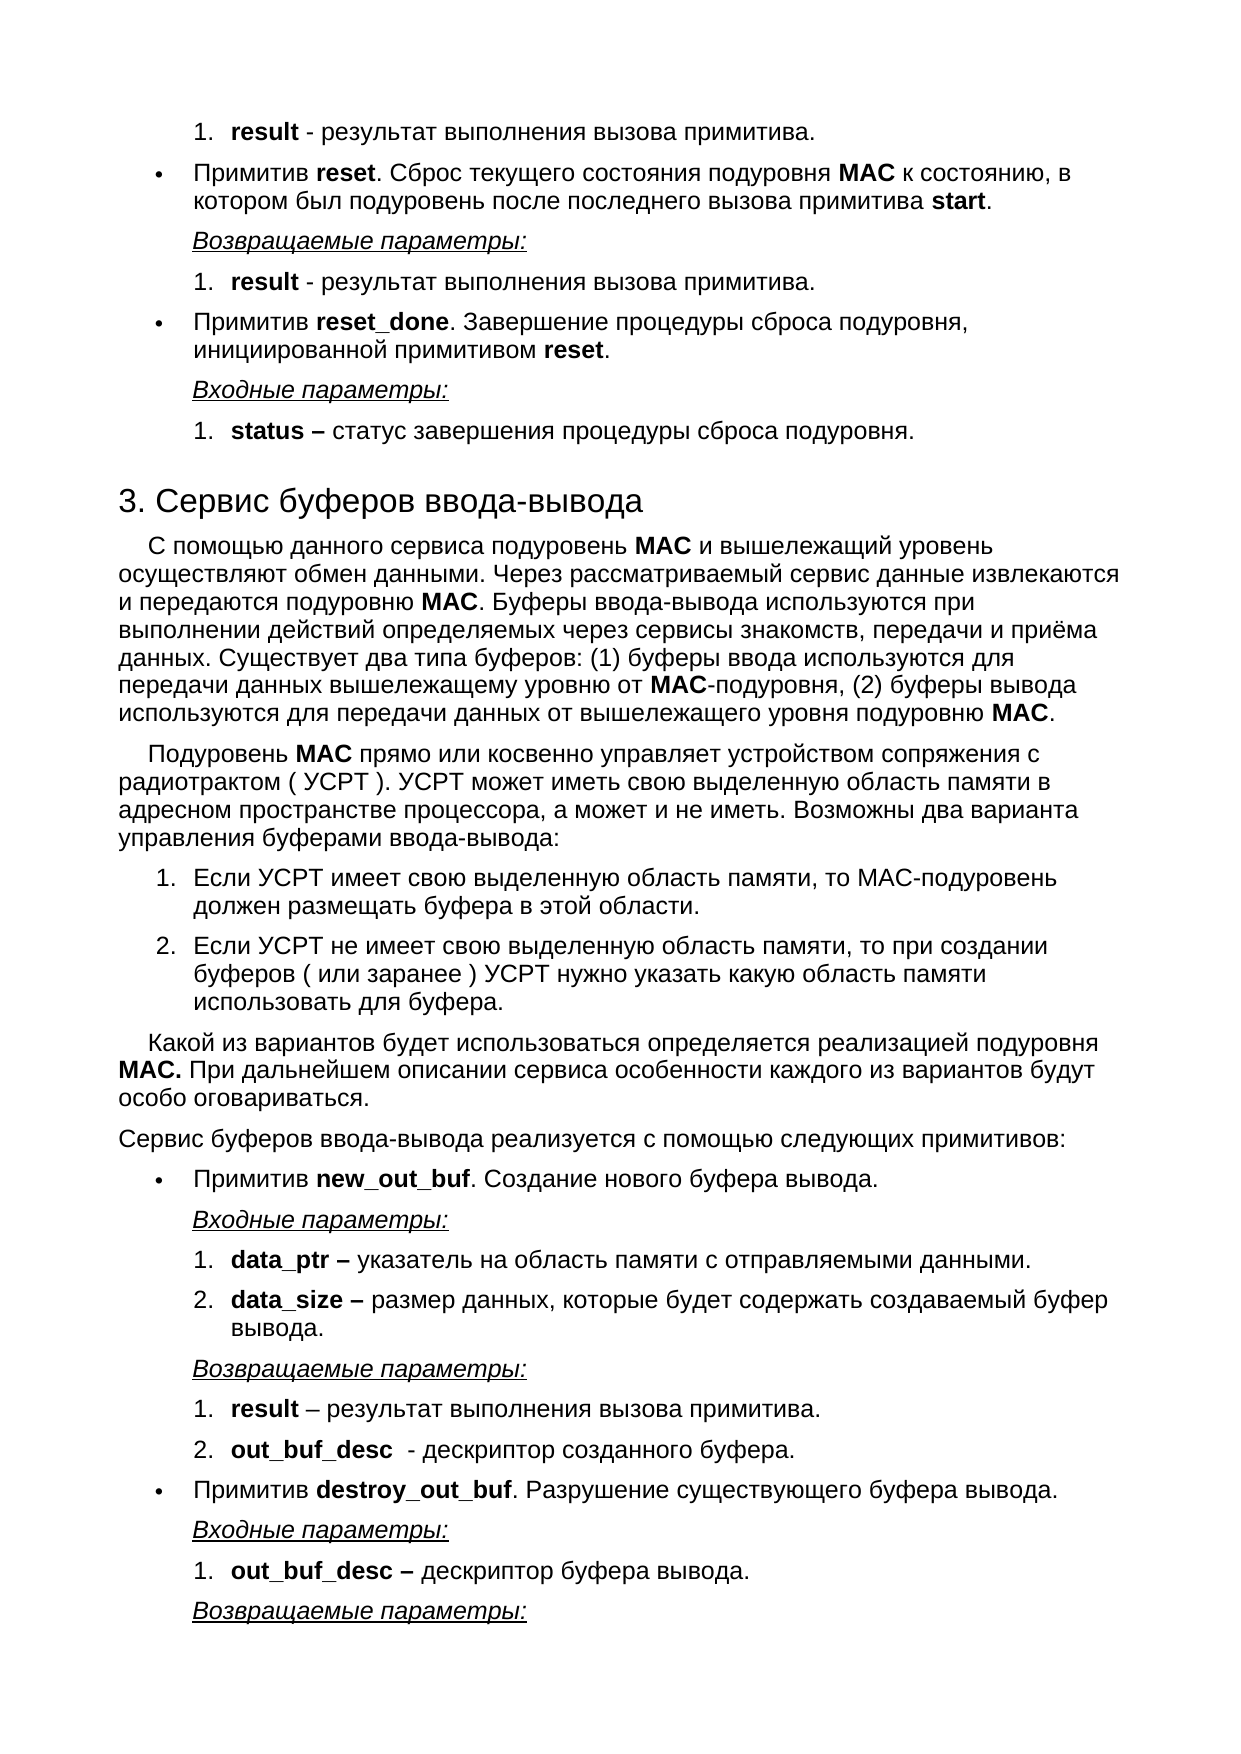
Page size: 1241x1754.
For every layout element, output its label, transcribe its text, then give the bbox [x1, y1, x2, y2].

list out_buf_desc – дескриптор буфера вывода. [193, 1557, 1122, 1584]
list Примитив reset. Сброс текущего состояния подуровня MAC к состоянию, в котором был подуровень после последнего вызова примитива start. [156, 158, 1122, 214]
list data_size – размер данных, которые будет содержать создаваемый буфер вывода. [193, 1286, 1122, 1342]
text Сервис буферов ввода-вывода реализуется с помощью следующих примитивов: [118, 1124, 1122, 1152]
list out_buf_desc - дескриптор созданного буфера. [193, 1435, 1122, 1463]
list data_ptr – указатель на область памяти с отправляемыми данными. [193, 1246, 1122, 1274]
text Возвращаемые параметры: [118, 1597, 1122, 1625]
list Если УСРТ не имеет свою выделенную область памяти, то при создании буферов ( или заранее ) УСРТ нужно указать какую область памяти использовать для буфера. [156, 932, 1122, 1016]
text С помощью данного сервиса подуровень MAC и вышележащий уровень осуществляют обмен данными. Через рассматриваемый сервис данные извлекаются и передаются подуровню MAC. Буферы ввода-вывода используются при выполнении действий определяемых через сервисы знакомств, передачи и приёма данных. Существует два типа буферов: (1) буферы ввода используются для передачи данных вышележащему уровню от MAC-подуровня, (2) буферы вывода используются для передачи данных от вышележащего уровня подуровню MAC. [118, 532, 1122, 727]
list Если УСРТ имеет свою выделенную область памяти, то MAC-подуровень должен размещать буфера в этой области. [156, 864, 1122, 919]
list status – статус завершения процедуры сброса подуровня. [193, 416, 1122, 444]
list Примитив reset_done. Завершение процедуры сброса подуровня, инициированной примитивом reset. [156, 308, 1122, 363]
subtitle Сервис буферов ввода-вывода [118, 482, 1122, 519]
text Входные параметры: [118, 376, 1122, 404]
text Возвращаемые параметры: [118, 227, 1122, 255]
text Какой из вариантов будет использоваться определяется реализацией подуровня MAC. При дальнейшем описании сервиса особенности каждого из вариантов будут особо оговариваться. [118, 1028, 1122, 1112]
text Входные параметры: [118, 1516, 1122, 1544]
list Примитив destroy_out_buf. Разрушение существующего буфера вывода. [156, 1476, 1122, 1504]
text Подуровень MAC прямо или косвенно управляет устройством сопряжения с радиотрактом ( УСРТ ). УСРТ может иметь свою выделенную область памяти в адресном пространстве процессора, а может и не иметь. Возможны два варианта управления буферами ввода-вывода: [118, 739, 1122, 851]
list Примитив new_out_buf. Создание нового буфера вывода. [156, 1165, 1122, 1193]
text Возвращаемые параметры: [118, 1354, 1122, 1382]
list result - результат выполнения вызова примитива. [193, 267, 1122, 295]
text Входные параметры: [118, 1205, 1122, 1233]
list result – результат выполнения вызова примитива. [193, 1395, 1122, 1423]
list result - результат выполнения вызова примитива. [193, 118, 1122, 146]
